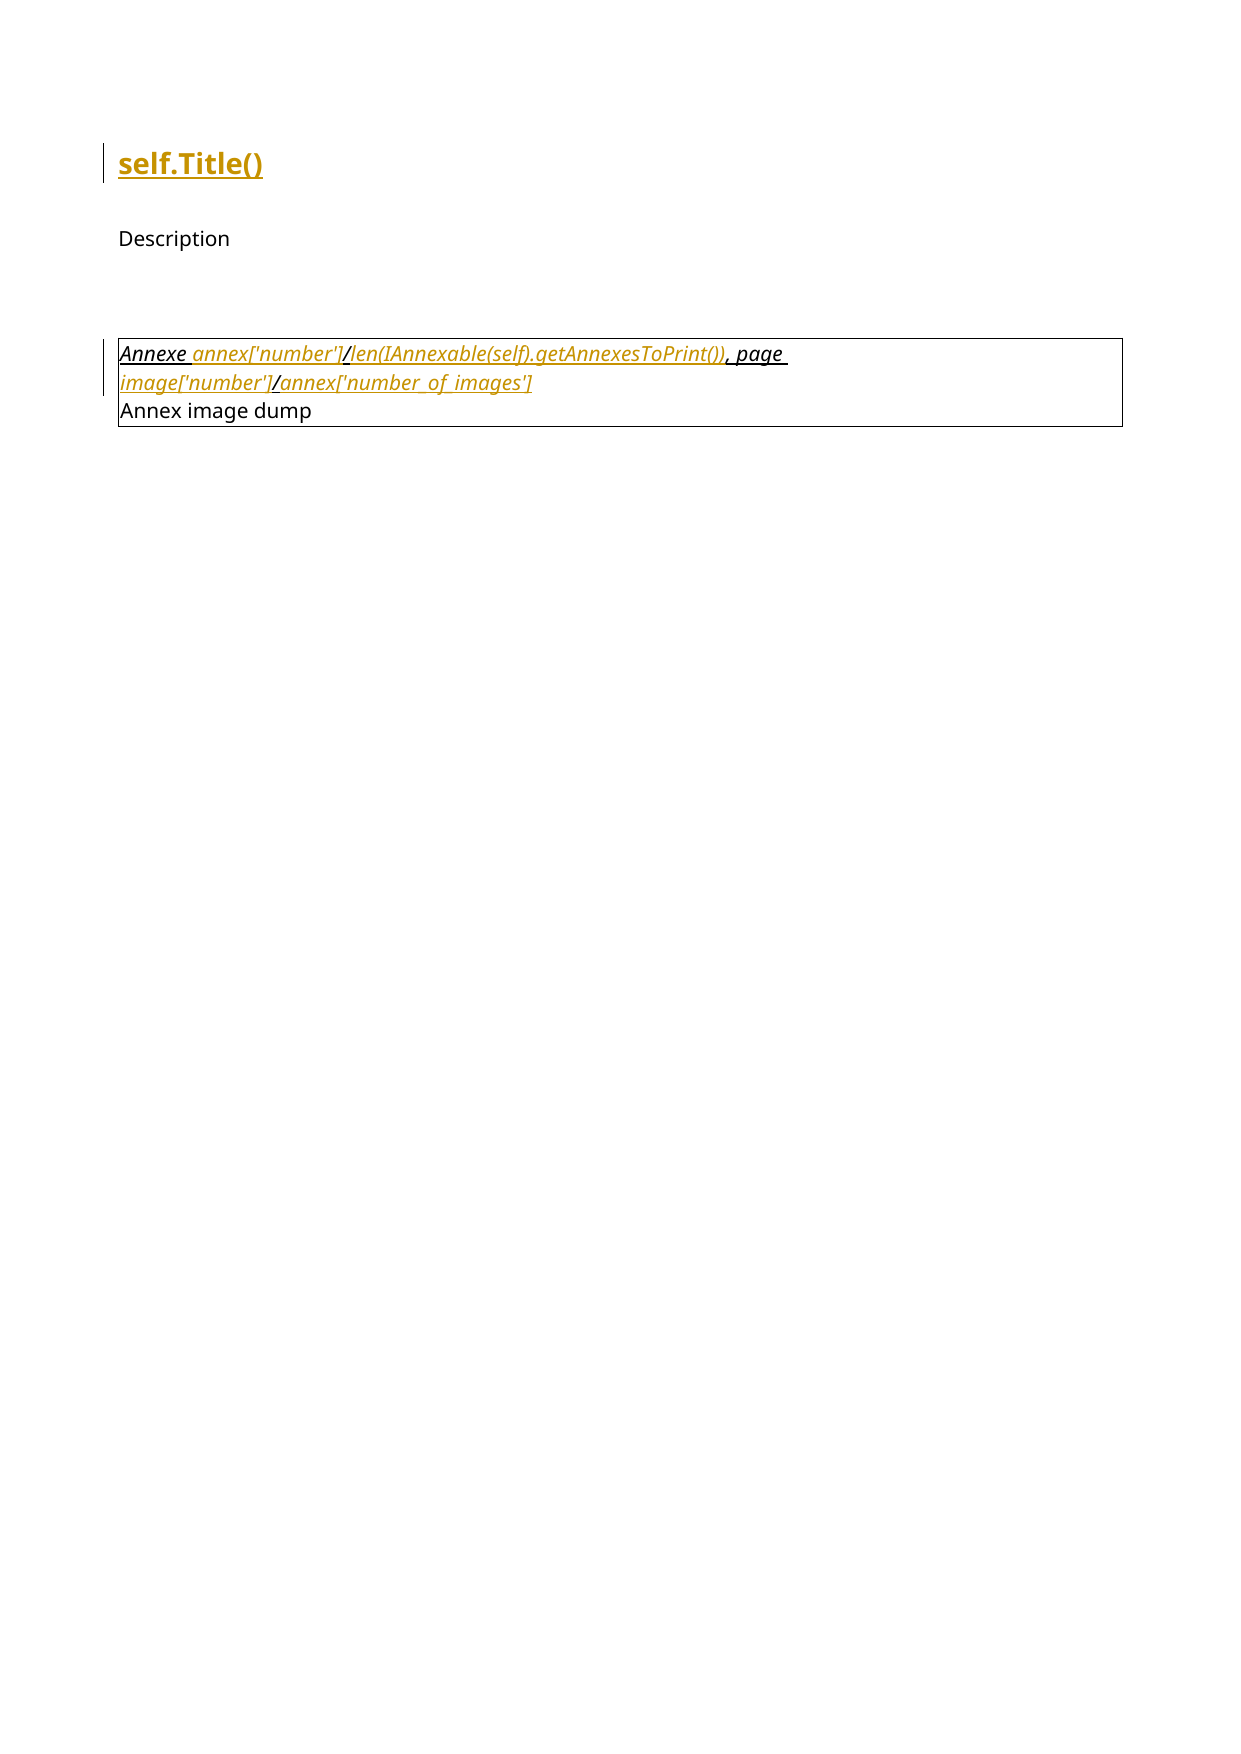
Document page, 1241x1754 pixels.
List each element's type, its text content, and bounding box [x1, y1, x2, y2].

table_header Annexe annex['number']/len(IAnnexable(self).getAnnexesToPrint()), page image['number']/annex['number_of_images'] Annex image dump [119, 339, 1122, 426]
subtitle self.Title() [118, 143, 1121, 183]
text Description [118, 224, 1122, 252]
table_header [118, 309, 1122, 338]
table_header [118, 427, 1122, 455]
